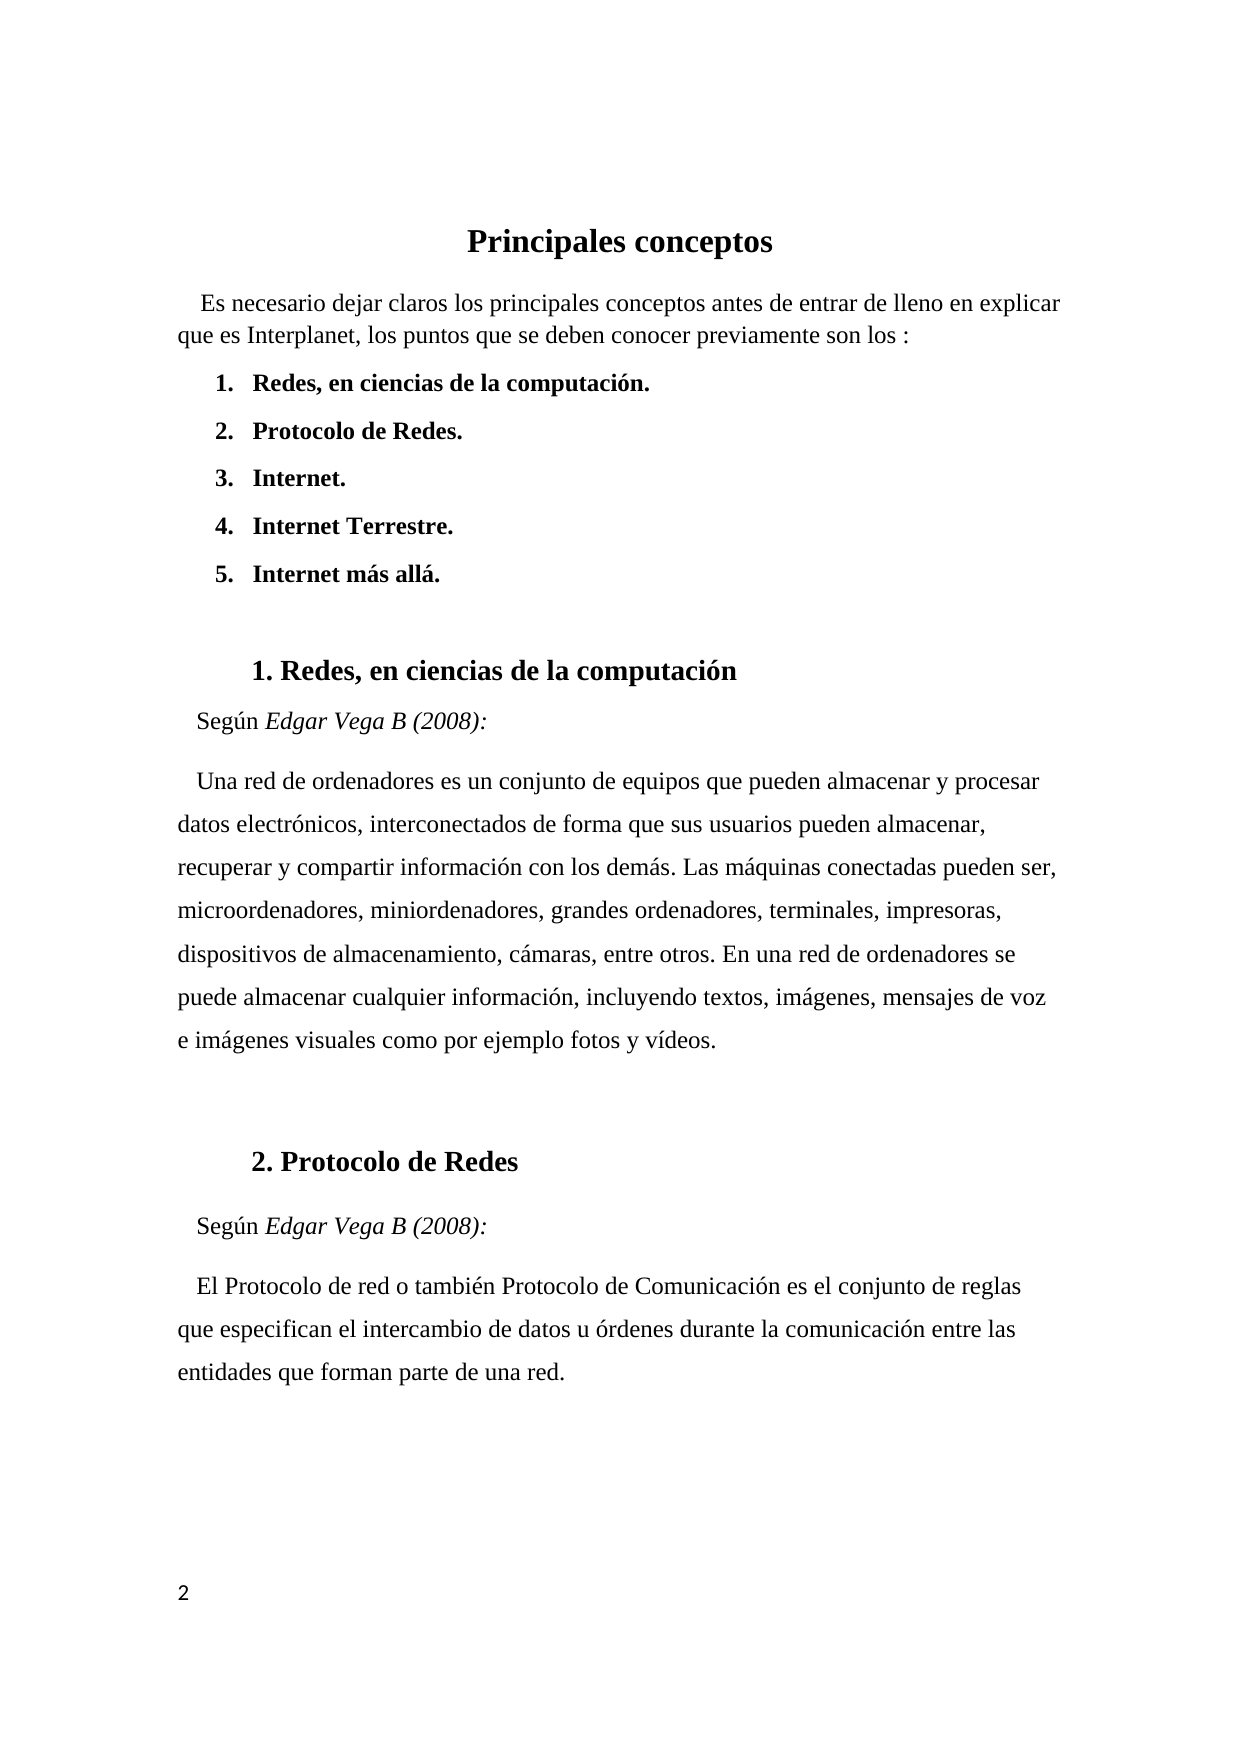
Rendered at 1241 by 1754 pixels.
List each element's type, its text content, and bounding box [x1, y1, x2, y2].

text Según Edgar Vega B (2008): [177, 1211, 1063, 1240]
list Redes, en ciencias de la computación. [215, 368, 1063, 397]
text El Protocolo de red o también Protocolo de Comunicación es el conjunto de reglas que especifican el intercambio de datos u órdenes durante la comunicación entre las entidades que forman parte de una red. [177, 1271, 1063, 1386]
text 2. Protocolo de Redes [177, 1144, 1063, 1178]
list Internet más allá. [215, 559, 1063, 588]
text 1. Redes, en ciencias de la computación [177, 653, 1063, 687]
text Una red de ordenadores es un conjunto de equipos que pueden almacenar y procesar datos electrónicos, interconectados de forma que sus usuarios pueden almacenar, recuperar y compartir información con los demás. Las máquinas conectadas pueden ser, microordenadores, miniordenadores, grandes ordenadores, terminales, impresoras, dispositivos de almacenamiento, cámaras, entre otros. En una red de ordenadores se puede almacenar cualquier información, incluyendo textos, imágenes, mensajes de voz e imágenes visuales como por ejemplo fotos y vídeos. [177, 766, 1063, 1054]
text Según Edgar Vega B (2008): [177, 706, 1063, 735]
list Internet Terrestre. [215, 511, 1063, 540]
list Internet. [215, 463, 1063, 492]
text Principales conceptos [177, 222, 1063, 260]
list Protocolo de Redes. [215, 416, 1063, 444]
text Es necesario dejar claros los principales conceptos antes de entrar de lleno en explicar que es Interplanet, los puntos que se deben conocer previamente son los : [177, 280, 1063, 349]
